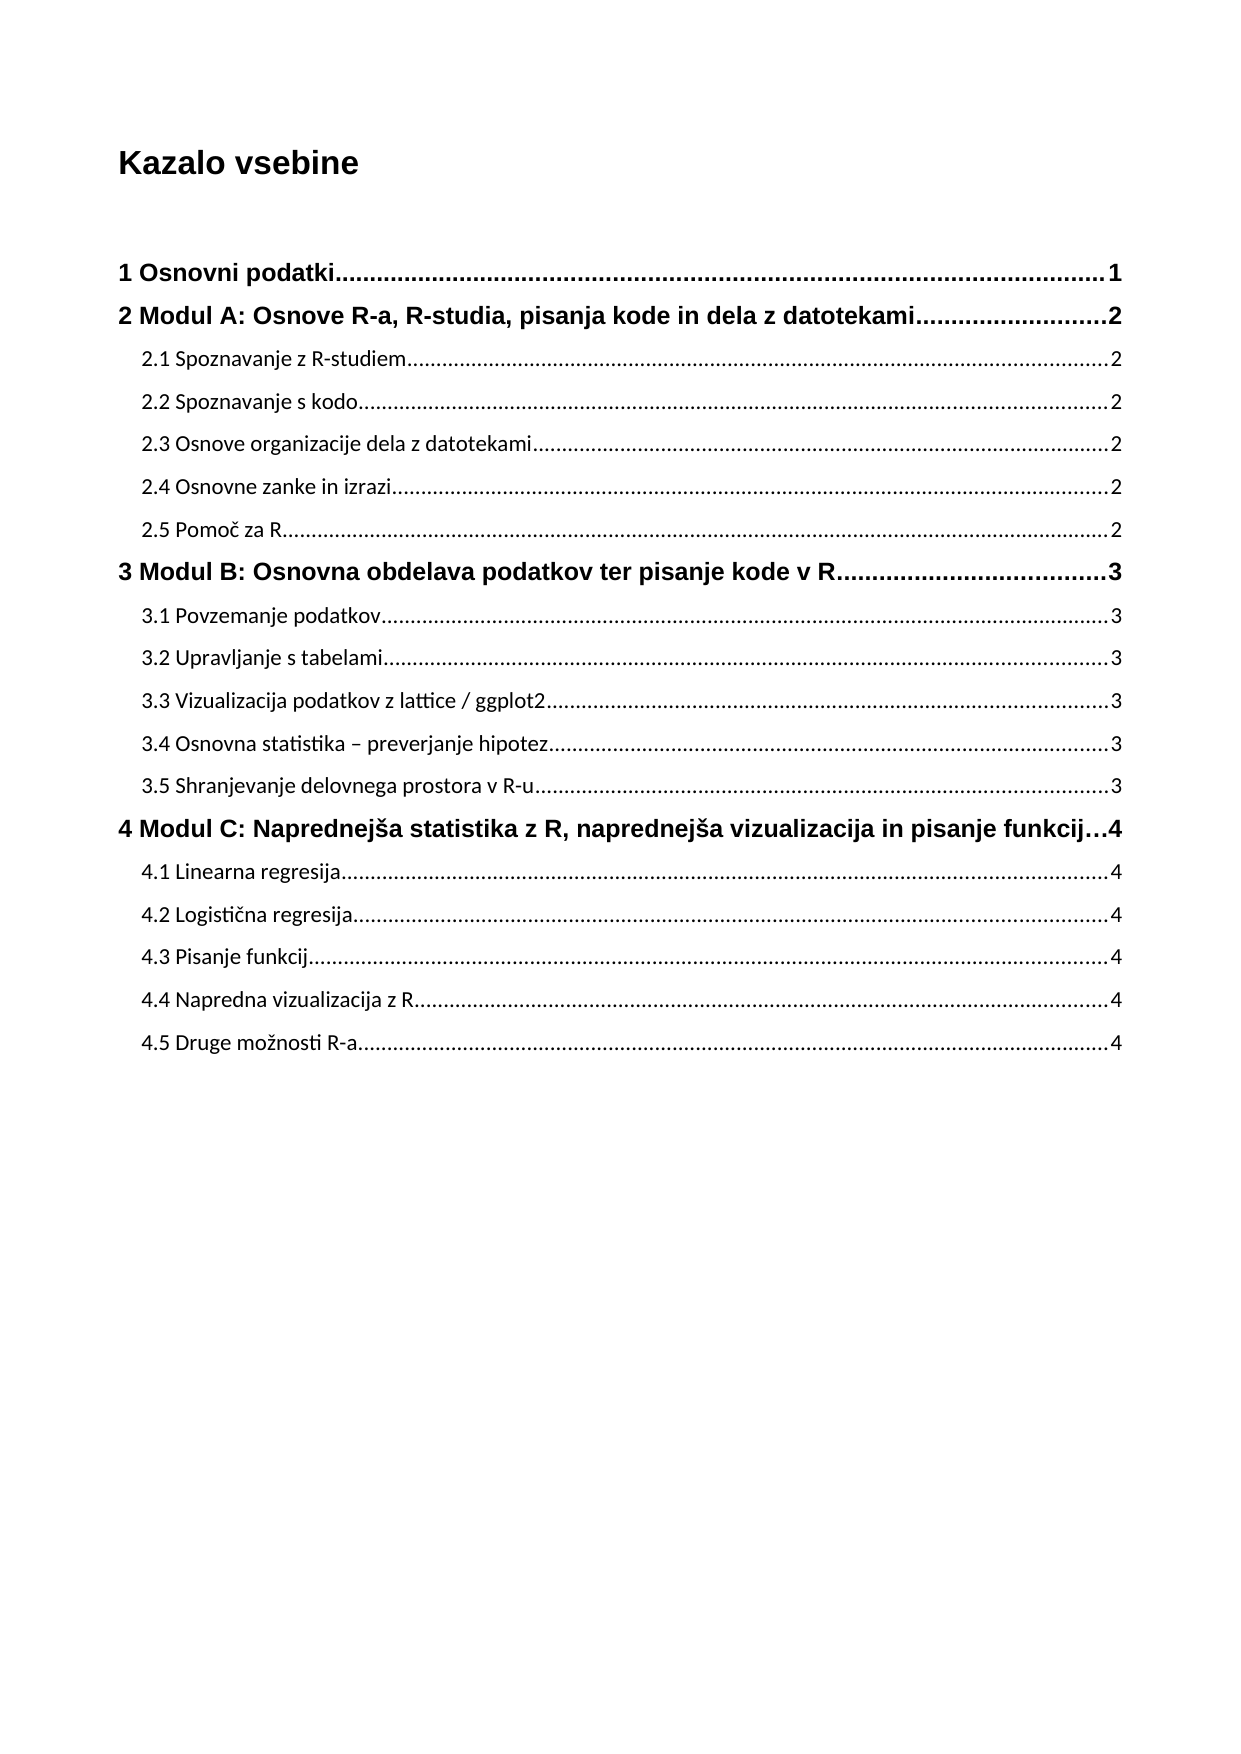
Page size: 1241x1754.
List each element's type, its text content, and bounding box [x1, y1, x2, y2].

text 4.1 Linearna regresija 4 [141, 857, 1122, 885]
text 3.2 Upravljanje s tabelami 3 [141, 643, 1122, 671]
text 4.4 Napredna vizualizacija z R 4 [141, 985, 1122, 1013]
text 3.4 Osnovna statistika – preverjanje hipotez 3 [141, 729, 1122, 757]
text 3.5 Shranjevanje delovnega prostora v R-u 3 [141, 771, 1122, 799]
text 2 Modul A: Osnove R-a, R-studia, pisanja kode in dela z datotekami 2 [118, 301, 1122, 330]
text 3.1 Povzemanje podatkov 3 [141, 601, 1122, 629]
text 3 Modul B: Osnovna obdelava podatkov ter pisanje kode v R 3 [118, 557, 1122, 586]
text 4 Modul C: Naprednejša statistika z R, naprednejša vizualizacija in pisanje funkcij 4 [118, 814, 1122, 843]
text 2.5 Pomoč za R 2 [141, 515, 1122, 543]
subtitle Kazalo vsebine [118, 143, 1122, 182]
text 2.4 Osnovne zanke in izrazi 2 [141, 472, 1122, 500]
text 4.2 Logistična regresija 4 [141, 900, 1122, 928]
text 3.3 Vizualizacija podatkov z lattice / ggplot2 3 [141, 686, 1122, 714]
text 2.2 Spoznavanje s kodo 2 [141, 387, 1122, 415]
text 4.5 Druge možnosti R-a 4 [141, 1028, 1122, 1056]
text 4.3 Pisanje funkcij 4 [141, 942, 1122, 971]
text 2.3 Osnove organizacije dela z datotekami 2 [141, 429, 1122, 458]
text 2.1 Spoznavanje z R-studiem 2 [141, 344, 1122, 372]
text 1 Osnovni podatki 1 [118, 257, 1122, 286]
